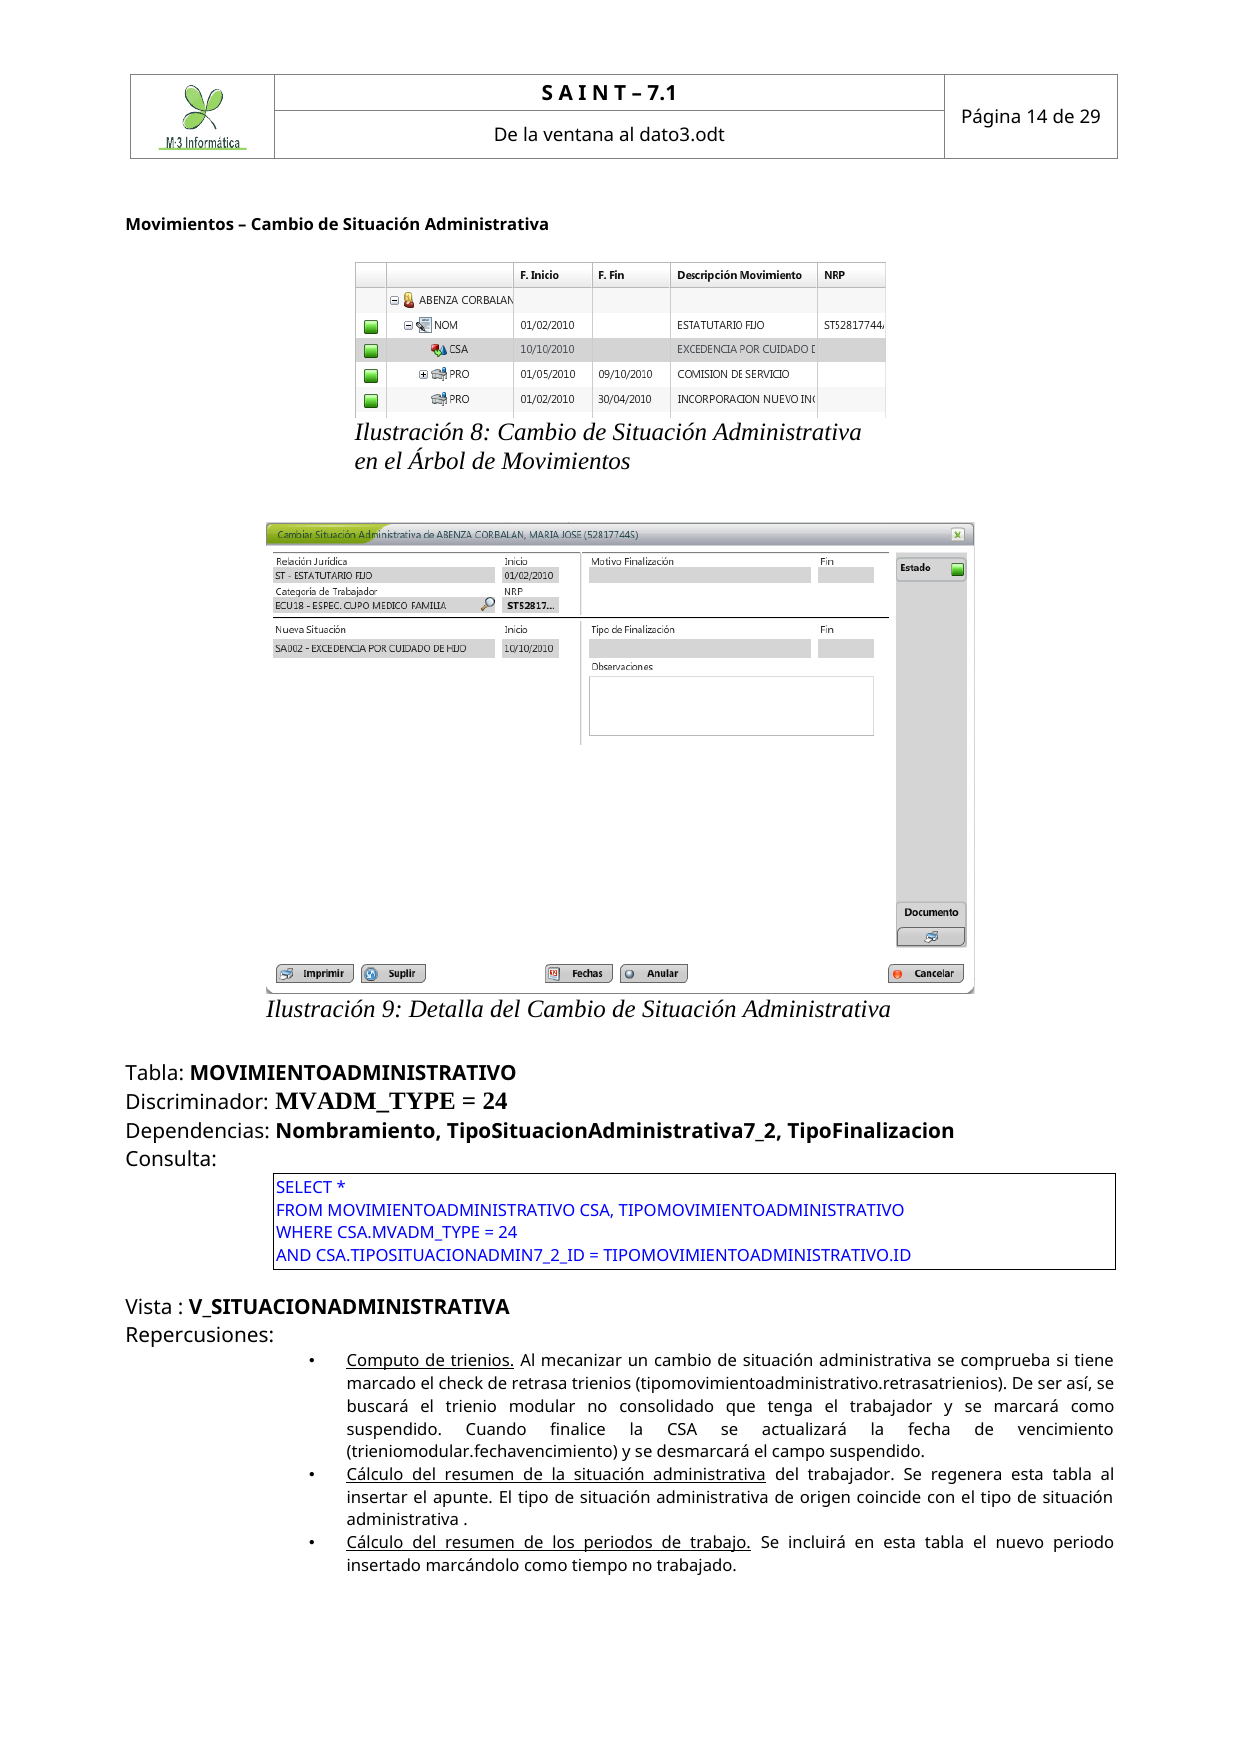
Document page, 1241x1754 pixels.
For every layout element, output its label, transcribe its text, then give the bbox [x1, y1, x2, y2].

text Repercusiones: [125, 1321, 1115, 1349]
text SELECT * [274, 1174, 1115, 1195]
text WHERE CSA.MVADM_TYPE = 24 [274, 1218, 1115, 1241]
text Consulta: [125, 1144, 1115, 1173]
text Tabla: MOVIMIENTOADMINISTRATIVO [125, 1058, 1115, 1086]
list Cálculo del resumen de la situación administrativa del trabajador. Se regenera esta tabla al insertar el apunte. El tipo de situación administrativa de origen coincide con el tipo de situación administrativa . [309, 1463, 1115, 1531]
text Discriminador: MVADM_TYPE = 24 [125, 1086, 1115, 1116]
list Computo de trienios. Al mecanizar un cambio de situación administrativa se comprueba si tiene marcado el check de retrasa trienios (tipomovimientoadministrativo.retrasatrienios). De ser así, se buscará el trienio modular no consolidado que tenga el trabajador y se marcará como suspendido. Cuando finalice la CSA se actualizará la fecha de vencimiento (trieniomodular.fechavencimiento) y se desmarcará el campo suspendido. [309, 1349, 1115, 1463]
subtitle Movimientos – Cambio de Situación Administrativa [125, 213, 1115, 236]
picture [354, 260, 886, 418]
picture [158, 83, 247, 150]
picture [266, 522, 975, 994]
list Cálculo del resumen de los periodos de trabajo. Se incluirá en esta tabla el nuevo periodo insertado marcándolo como tiempo no trabajado. [309, 1531, 1115, 1576]
text Vista : V_SITUACIONADMINISTRATIVA [125, 1292, 1115, 1321]
text FROM MOVIMIENTOADMINISTRATIVO CSA, TIPOMOVIMIENTOADMINISTRATIVO [274, 1195, 1115, 1218]
text Ilustración 9: Detalla del Cambio de Situación Administrativa [266, 994, 974, 1023]
text Dependencias: Nombramiento, TipoSituacionAdministrativa7_2, TipoFinalizacion [125, 1116, 1115, 1144]
text AND CSA.TIPOSITUACIONADMIN7_2_ID = TIPOMOVIMIENTOADMINISTRATIVO.ID [274, 1241, 1115, 1269]
text Ilustración 8: Cambio de Situación Administrativa en el Árbol de Movimientos [354, 418, 886, 475]
